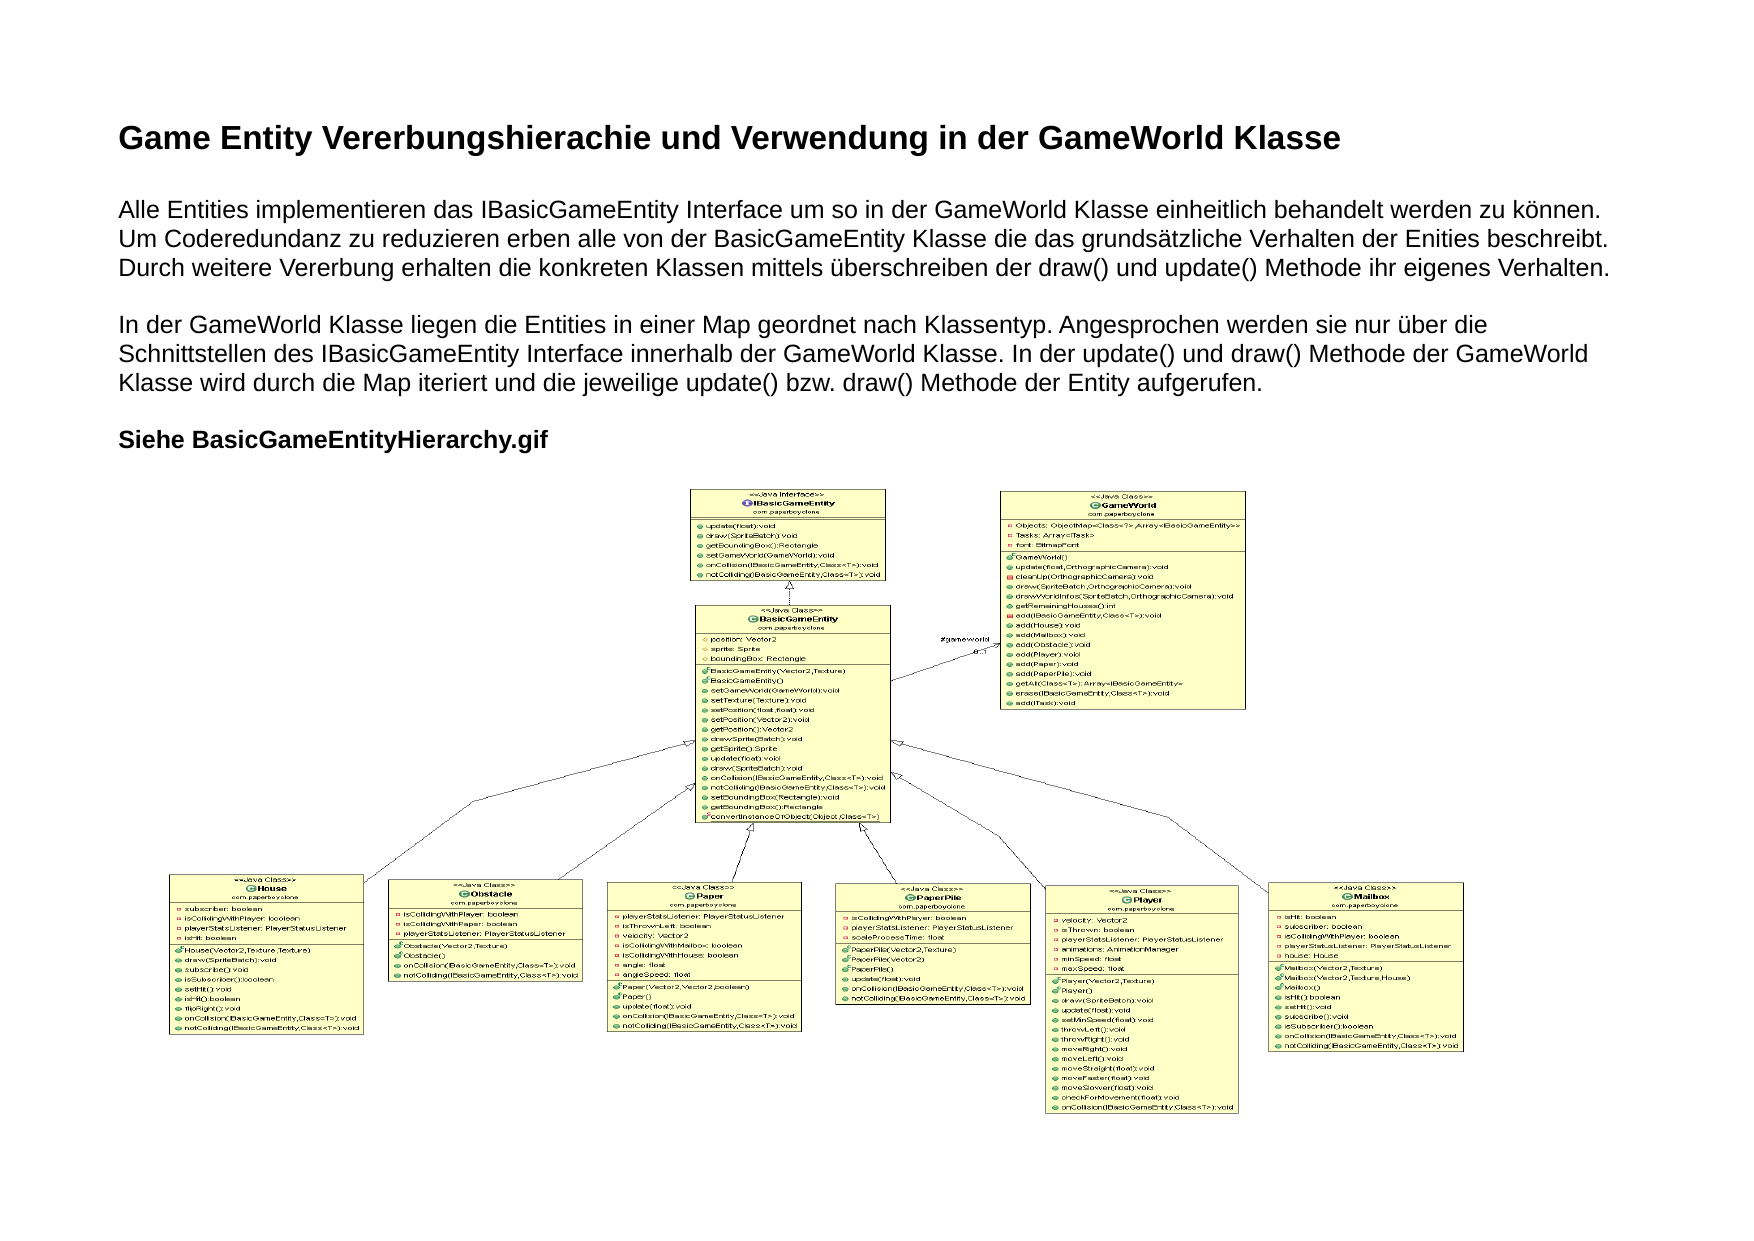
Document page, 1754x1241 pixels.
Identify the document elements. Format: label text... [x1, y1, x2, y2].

text Game Entity Vererbungshierachie und Verwendung in der GameWorld Klasse [118, 118, 1636, 157]
text Alle Entities implementieren das IBasicGameEntity Interface um so in der GameWorld Klasse einheitlich behandelt werden zu können. Um Coderedundanz zu reduzieren erben alle von der BasicGameEntity Klasse die das grundsätzliche Verhalten der Enities beschreibt. Durch weitere Vererbung erhalten die konkreten Klassen mittels überschreiben der draw() und update() Methode ihr eigenes Verhalten. [118, 195, 1636, 281]
text Siehe BasicGameEntityHierarchy.gif [118, 425, 1636, 454]
text In der GameWorld Klasse liegen die Entities in einer Map geordnet nach Klassentyp. Angesprochen werden sie nur über die Schnittstellen des IBasicGameEntity Interface innerhalb der GameWorld Klasse. In der update() und draw() Methode der GameWorld Klasse wird durch die Map iteriert und die jeweilige update() bzw. draw() Methode der Entity aufgerufen. [118, 310, 1636, 396]
picture [166, 488, 1466, 1115]
